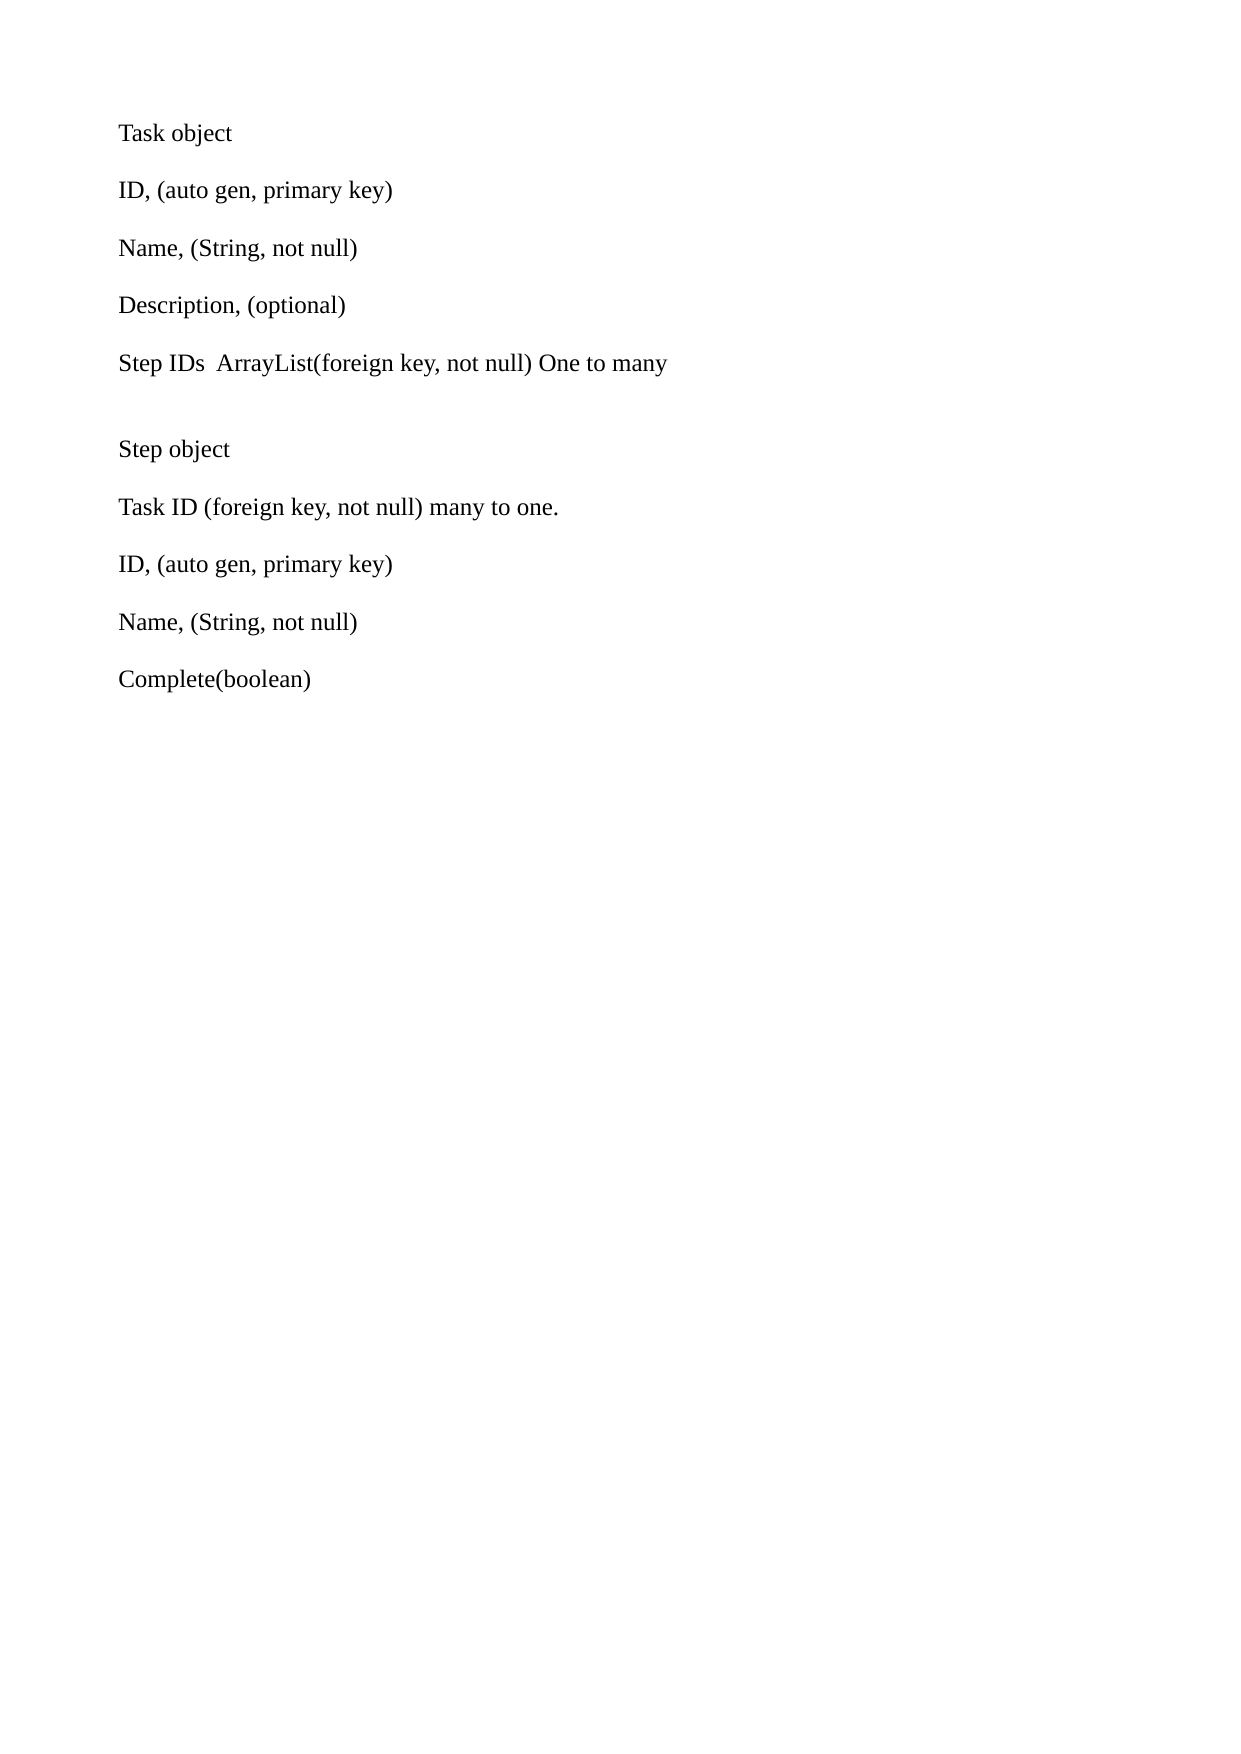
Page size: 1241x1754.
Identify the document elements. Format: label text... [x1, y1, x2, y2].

text ID, (auto gen, primary key) [118, 176, 1122, 204]
text ID, (auto gen, primary key) [118, 549, 1122, 578]
text Task ID (foreign key, not null) many to one. [118, 492, 1122, 521]
text Name, (String, not null) [118, 233, 1122, 262]
text Step IDs ArrayList(foreign key, not null) One to many [118, 348, 1122, 377]
text Description, (optional) [118, 291, 1122, 319]
text Step object [118, 434, 1122, 463]
text Task object [118, 118, 1122, 147]
text Name, (String, not null) [118, 607, 1122, 636]
text Complete(boolean) [118, 664, 1122, 693]
